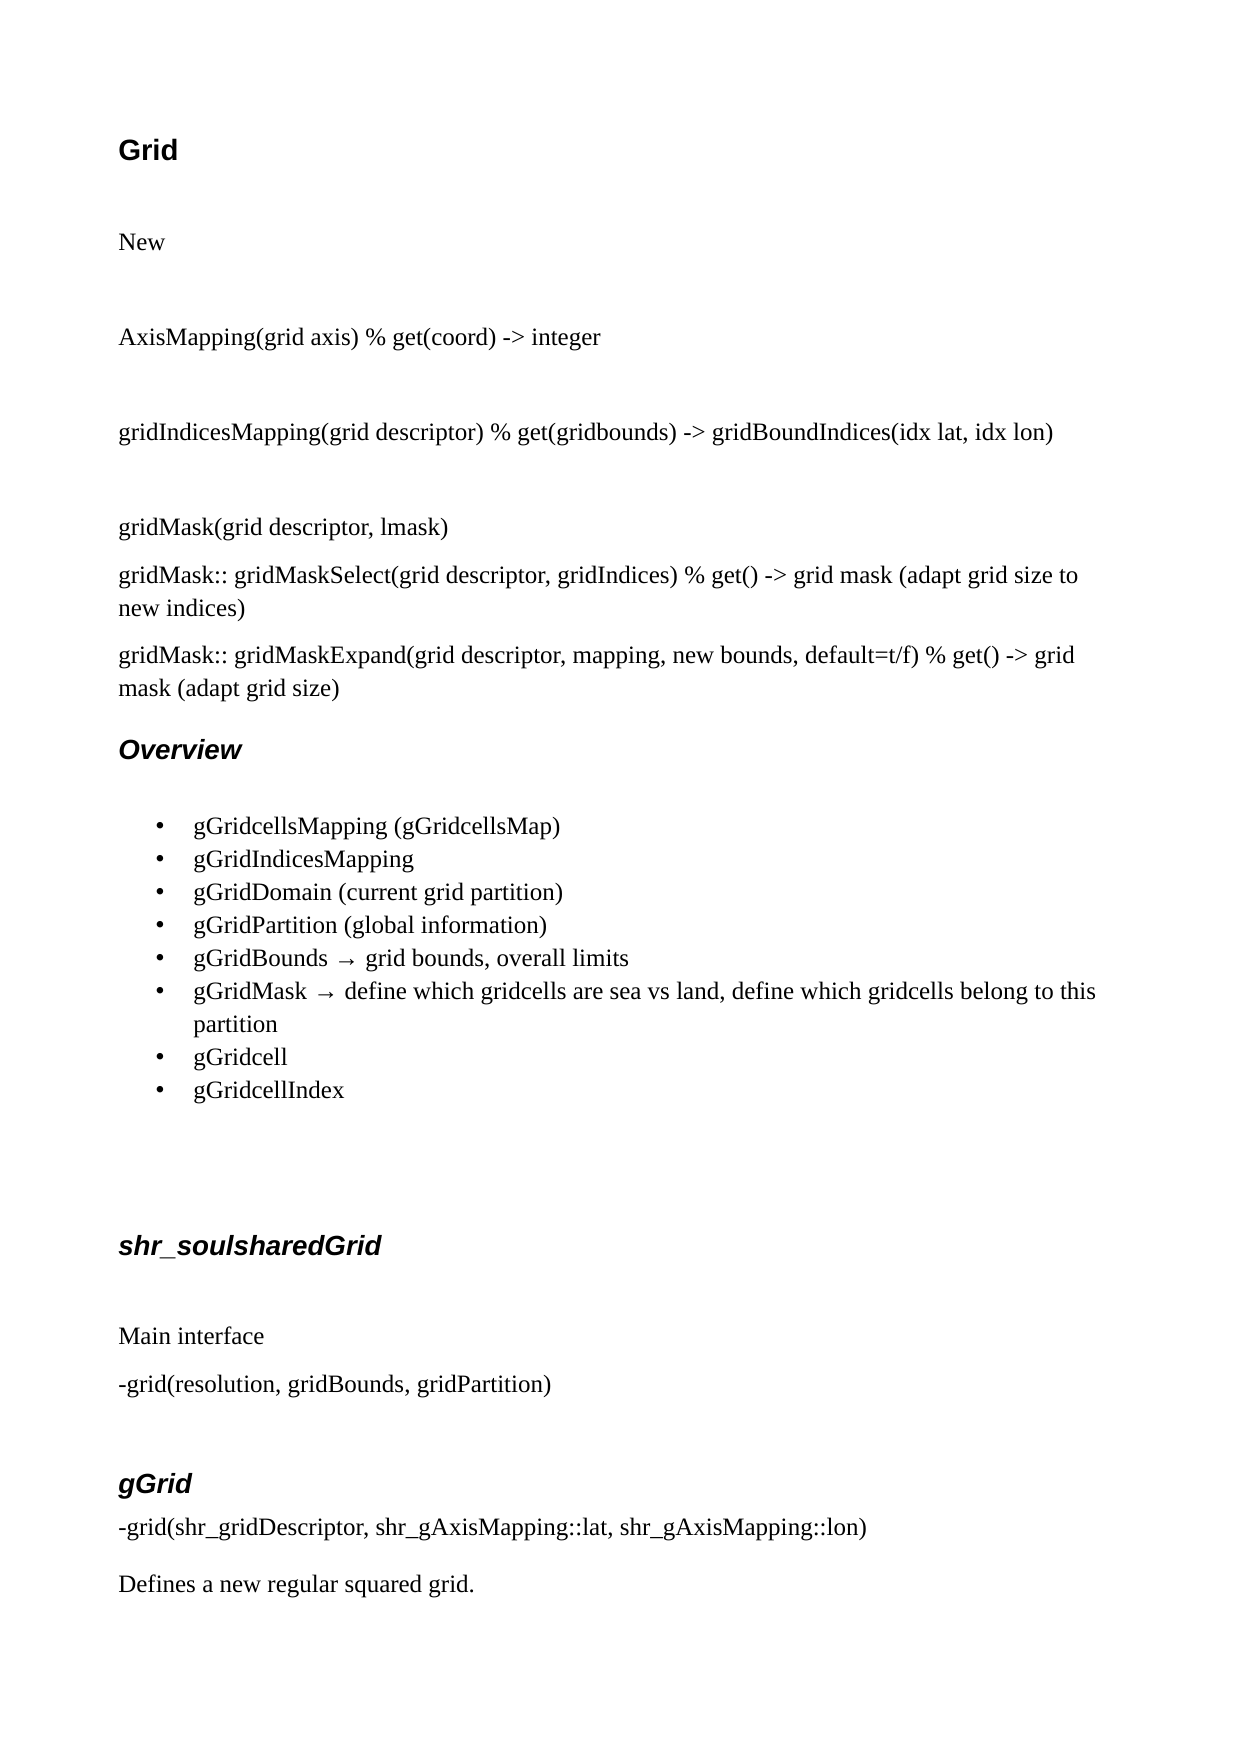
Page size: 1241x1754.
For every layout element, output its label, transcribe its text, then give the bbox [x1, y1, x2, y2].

list gGridcellsMapping (gGridcellsMap) [156, 811, 1122, 840]
text Main interface [118, 1321, 1122, 1350]
list gGridMask → define which gridcells are sea vs land, define which gridcells belong to this partition [156, 976, 1122, 1038]
subtitle Overview [118, 733, 1122, 765]
text gridMask(grid descriptor, lmask) [118, 512, 1122, 541]
subtitle shr_soulsharedGrid [118, 1229, 1122, 1261]
list gGridIndicesMapping [156, 844, 1122, 873]
text gridMask:: gridMaskSelect(grid descriptor, gridIndices) % get() -> grid mask (adapt grid size to new indices) [118, 560, 1122, 622]
list gGridPartition (global information) [156, 910, 1122, 939]
text Defines a new regular squared grid. [118, 1569, 1122, 1598]
subtitle Grid [118, 133, 1122, 166]
text -grid(resolution, gridBounds, gridPartition) [118, 1369, 1122, 1397]
text New [118, 227, 1122, 255]
list gGridcellIndex [156, 1075, 1122, 1104]
subtitle gGrid [118, 1467, 1122, 1499]
text AxisMapping(grid axis) % get(coord) -> integer [118, 322, 1122, 351]
text -grid(shr_gridDescriptor, shr_gAxisMapping::lat, shr_gAxisMapping::lon) [118, 1512, 1122, 1541]
text gridMask:: gridMaskExpand(grid descriptor, mapping, new bounds, default=t/f) % get() -> grid mask (adapt grid size) [118, 640, 1122, 702]
list gGridDomain (current grid partition) [156, 877, 1122, 906]
text gridIndicesMapping(grid descriptor) % get(gridbounds) -> gridBoundIndices(idx lat, idx lon) [118, 417, 1122, 446]
list gGridcell [156, 1042, 1122, 1071]
list gGridBounds → grid bounds, overall limits [156, 943, 1122, 972]
